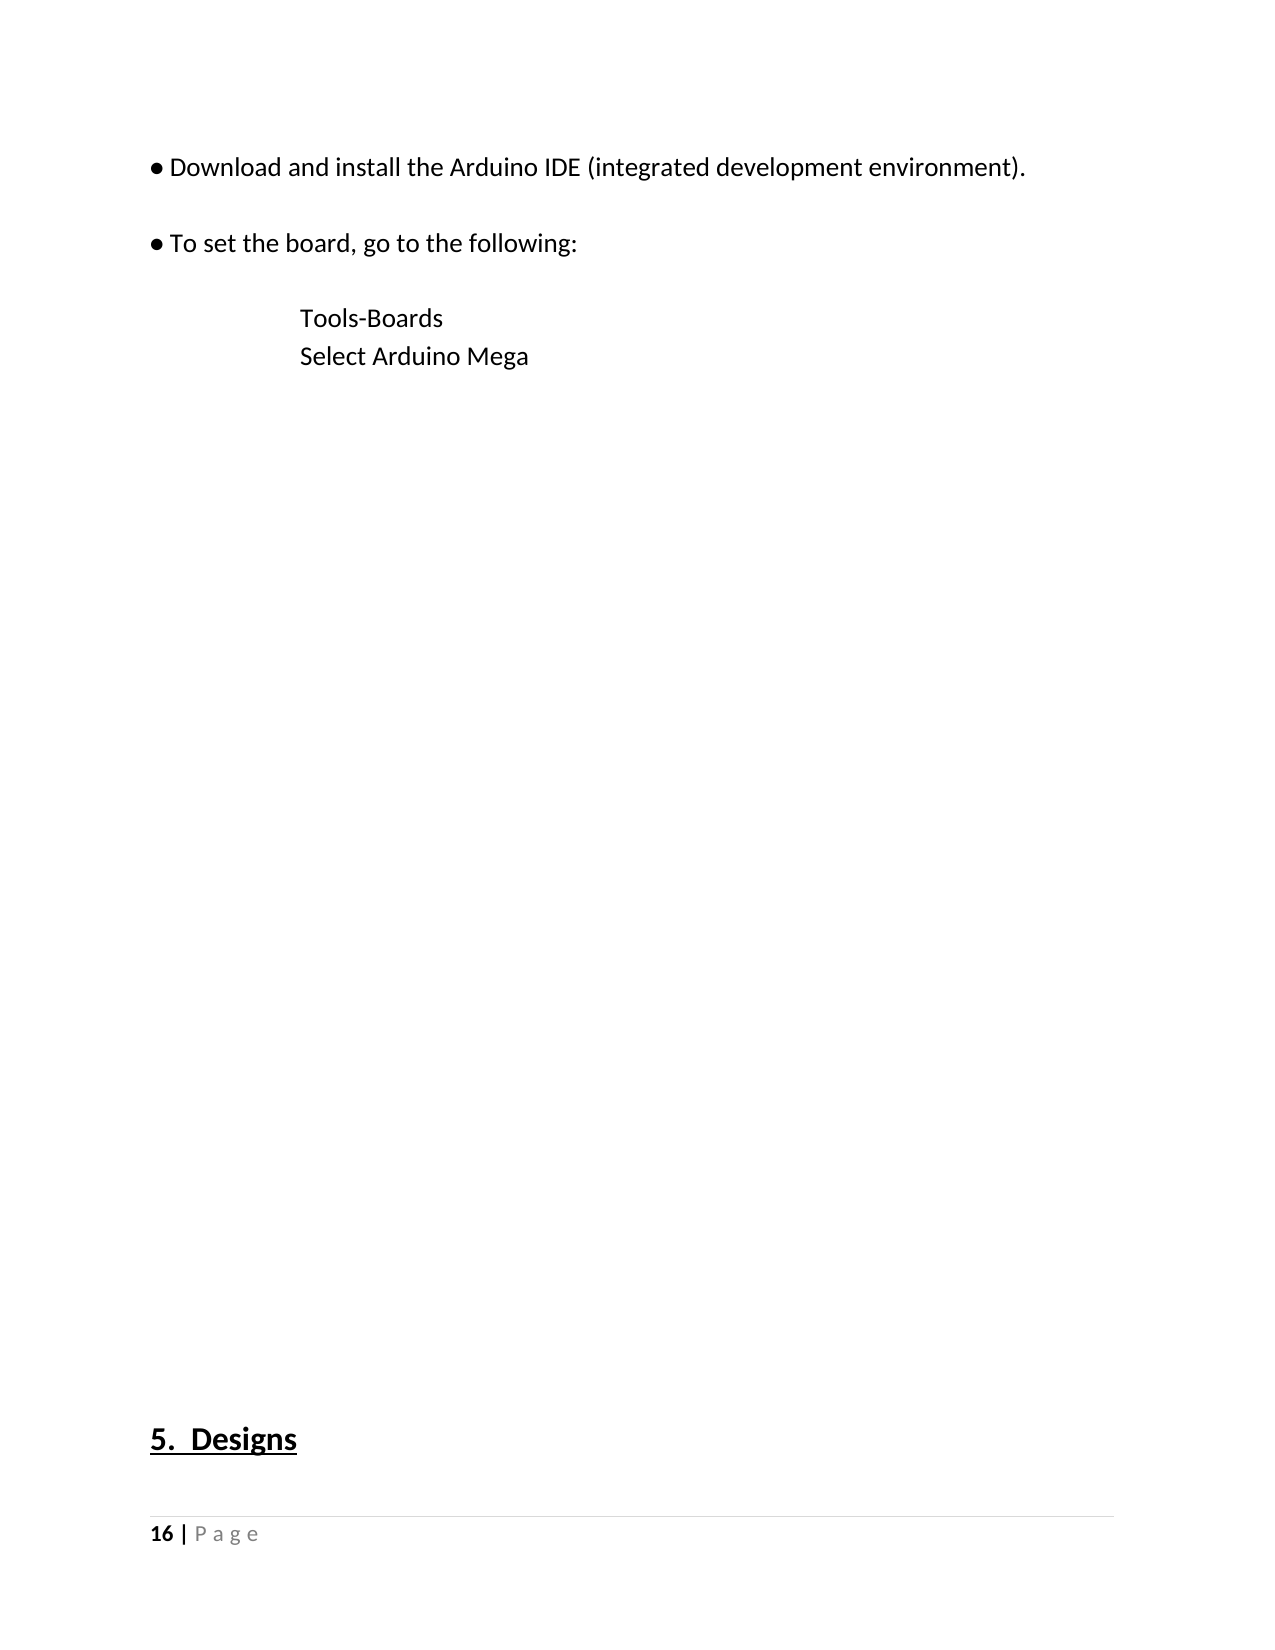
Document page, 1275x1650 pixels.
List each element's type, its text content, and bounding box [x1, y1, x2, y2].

list • To set the board, go to the following: [150, 226, 1114, 259]
list • Download and install the Arduino IDE (integrated development environment). [150, 150, 1114, 183]
list Select Arduino Mega [300, 339, 1114, 373]
list Tools-Boards [300, 302, 1114, 335]
list 5. Designs [150, 1418, 1114, 1459]
